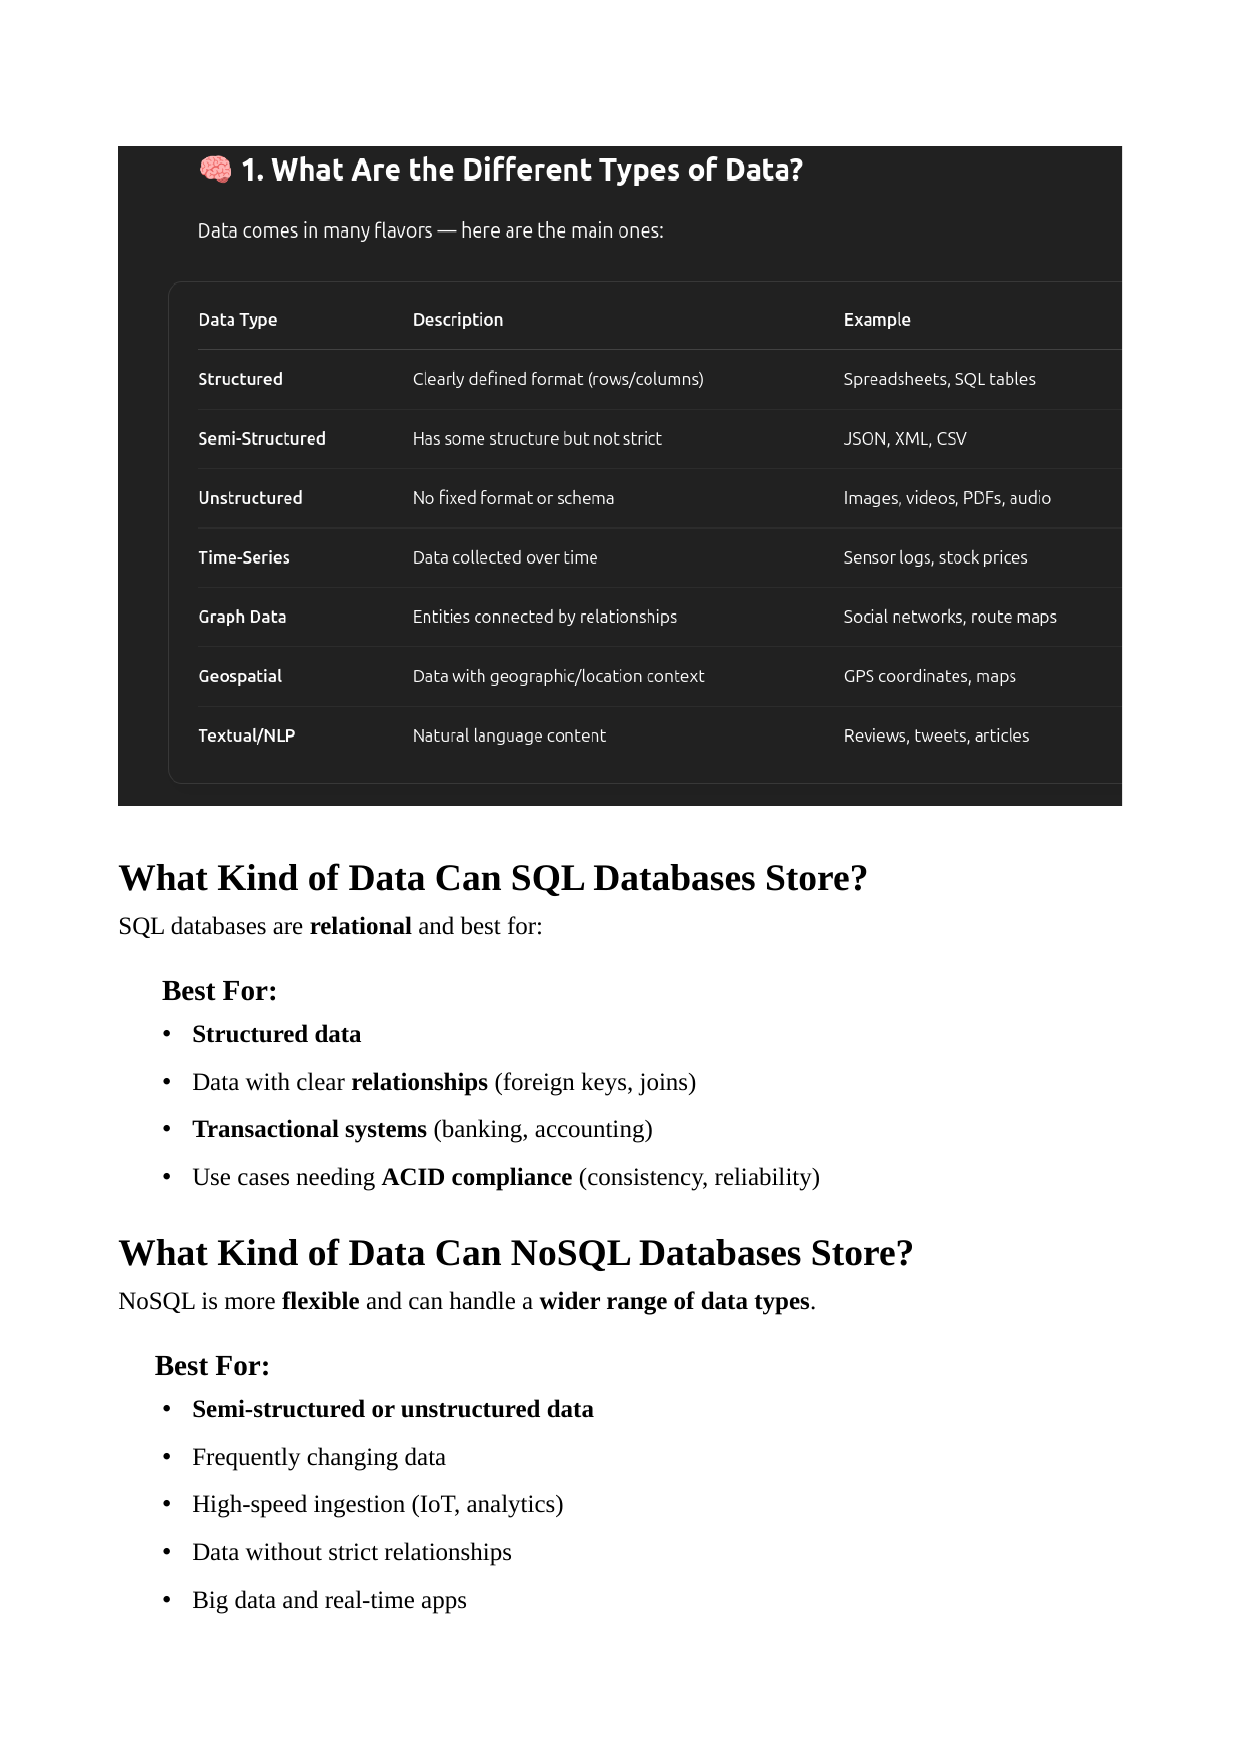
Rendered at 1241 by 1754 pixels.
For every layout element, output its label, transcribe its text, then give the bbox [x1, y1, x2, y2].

list Structured data [162, 1019, 1122, 1048]
list Use cases needing ACID compliance (consistency, reliability) [162, 1162, 1122, 1191]
subtitle Best For: [118, 973, 1122, 1007]
subtitle What Kind of Data Can NoSQL Databases Store? [118, 1230, 1122, 1273]
list Transactional systems (banking, accounting) [162, 1114, 1122, 1143]
list Big data and real-time apps [162, 1585, 1122, 1613]
subtitle What Kind of Data Can SQL Databases Store? [118, 855, 1122, 898]
text NoSQL is more flexible and can handle a wider range of data types. [118, 1286, 1122, 1315]
list Data without strict relationships [162, 1537, 1122, 1566]
list Frequently changing data [162, 1442, 1122, 1471]
text SQL databases are relational and best for: [118, 911, 1122, 940]
picture [118, 146, 1123, 806]
list Data with clear relationships (foreign keys, joins) [162, 1067, 1122, 1096]
list Semi-structured or unstructured data [162, 1394, 1122, 1423]
subtitle Best For: [118, 1348, 1122, 1382]
list High-speed ingestion (IoT, analytics) [162, 1489, 1122, 1518]
